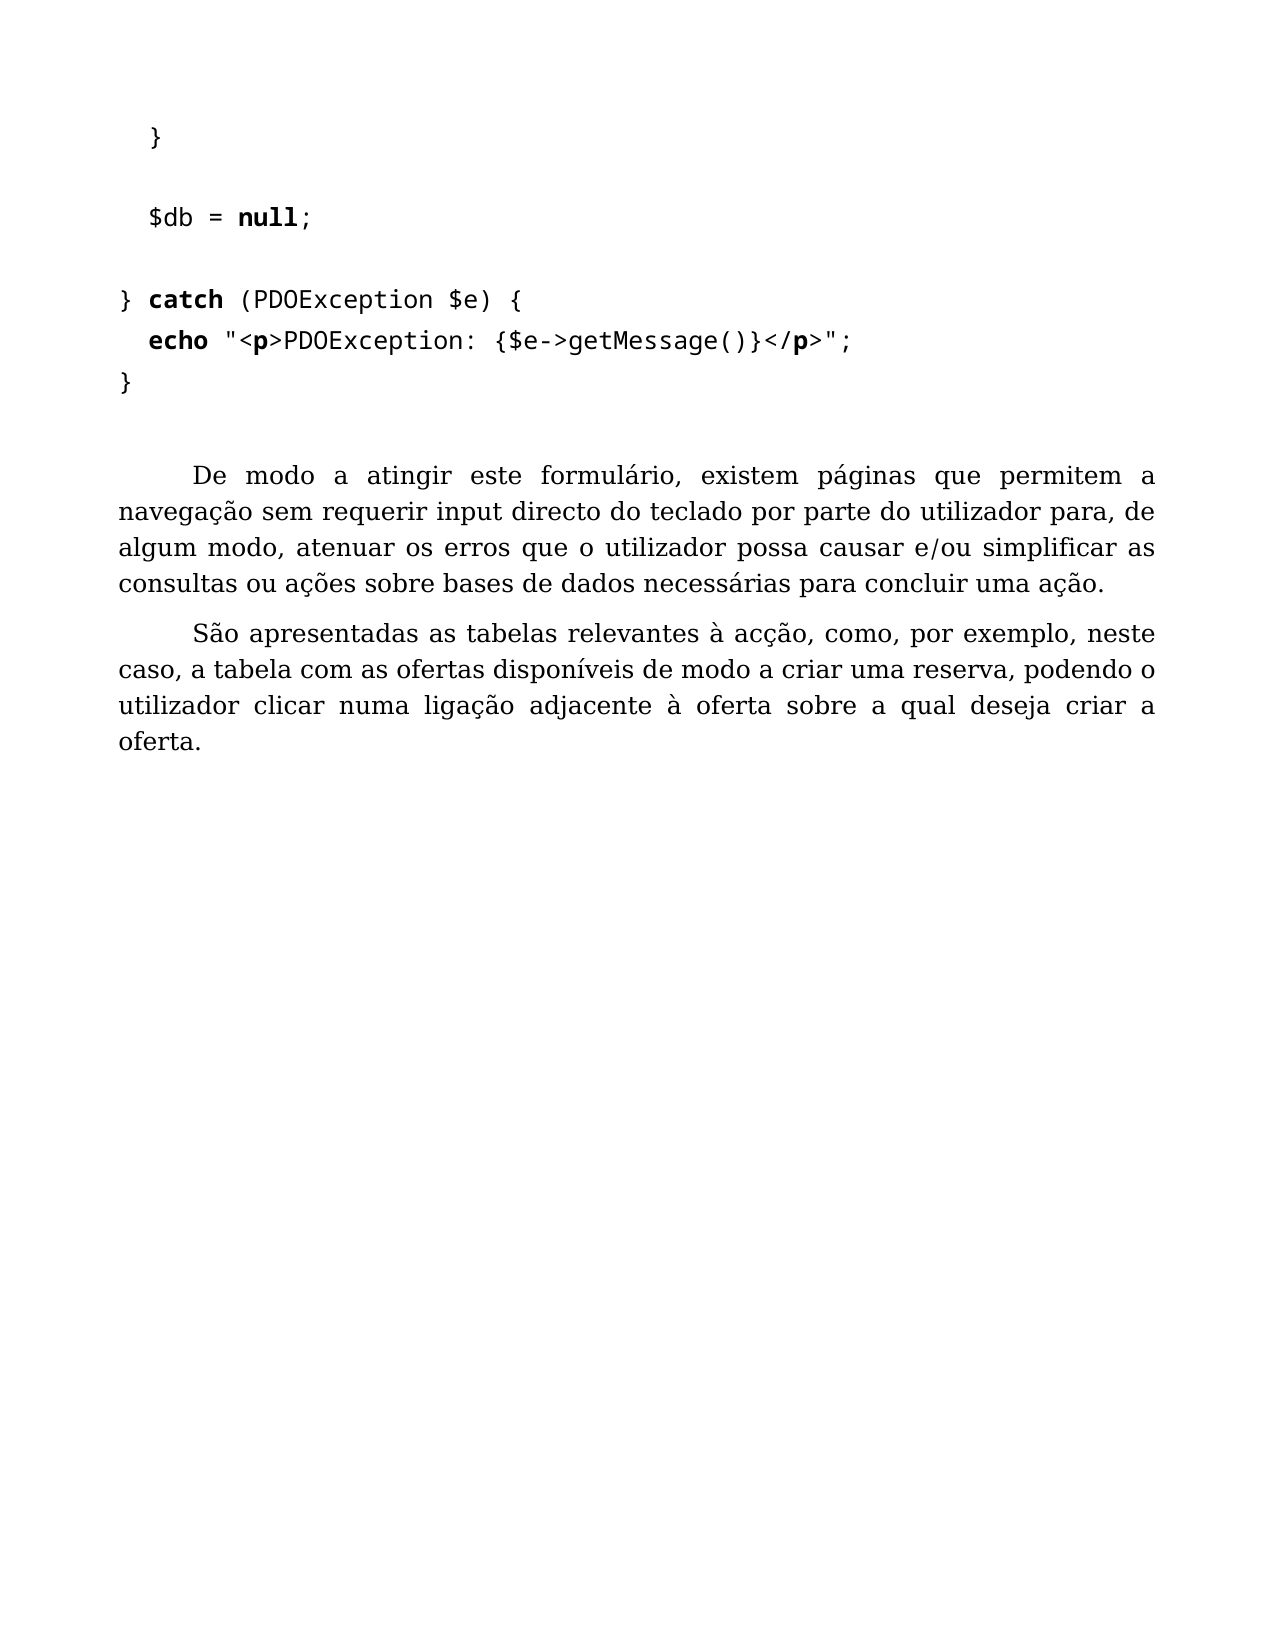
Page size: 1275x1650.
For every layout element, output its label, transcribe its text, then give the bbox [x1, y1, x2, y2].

text São apresentadas as tabelas relevantes à acção, como, por exemplo, neste caso, a tabela com as ofertas disponíveis de modo a criar uma reserva, podendo o utilizador clicar numa ligação adjacente à oferta sobre a qual deseja criar a oferta. [118, 618, 1157, 756]
text } $db = null; } catch (PDOException $e) { echo "<p>PDOException: {$e->getMessage()}</p>"; } [118, 118, 1157, 438]
text De modo a atingir este formulário, existem páginas que permitem a navegação sem requerir input directo do teclado por parte do utilizador para, de algum modo, atenuar os erros que o utilizador possa causar e/ou simplificar as consultas ou ações sobre bases de dados necessárias para concluir uma ação. [118, 459, 1157, 597]
